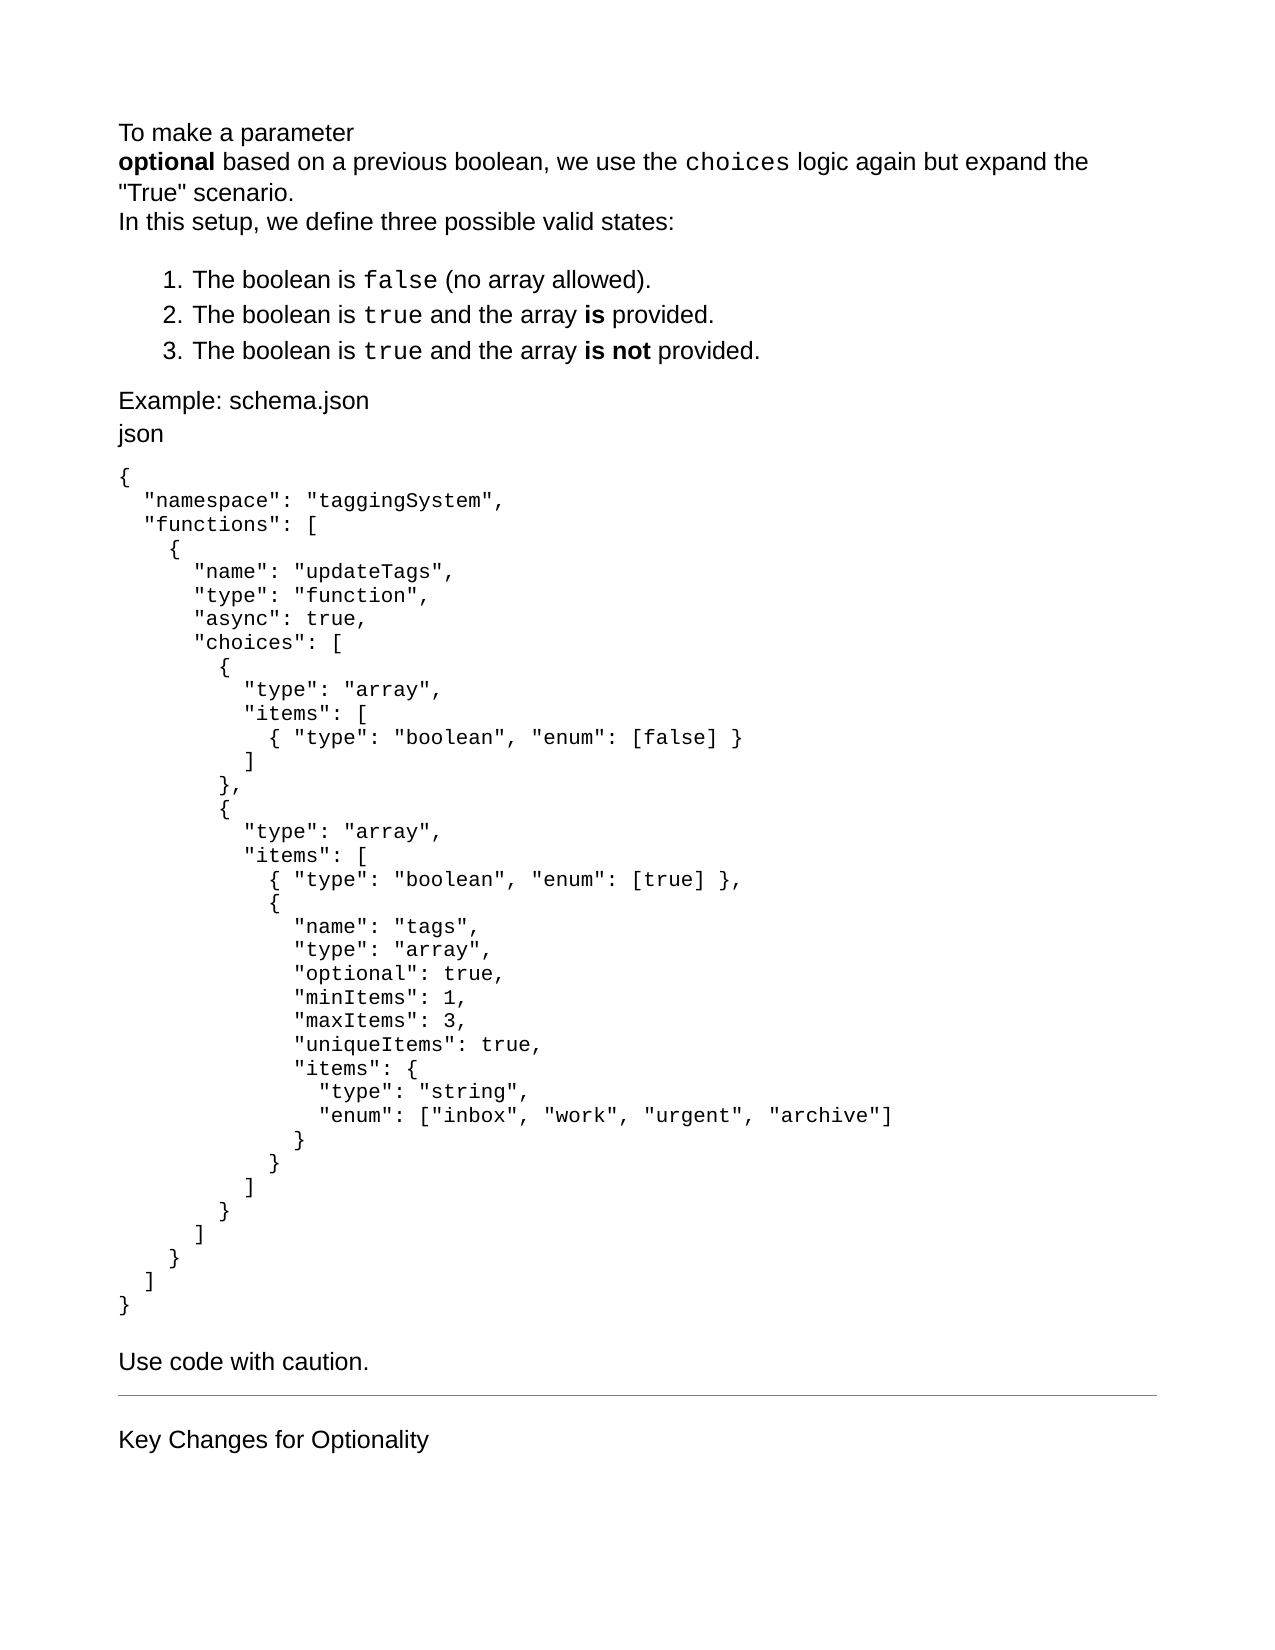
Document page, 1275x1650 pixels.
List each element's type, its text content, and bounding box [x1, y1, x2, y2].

text { [118, 467, 1157, 490]
text "items": { [118, 1058, 1157, 1081]
text "type": "array", [118, 679, 1157, 703]
text "async": true, [118, 608, 1157, 632]
text "functions": [ [118, 514, 1157, 537]
text { [118, 656, 1157, 679]
text } [118, 1294, 1157, 1318]
text } [118, 1199, 1157, 1223]
text "maxItems": 3, [118, 1010, 1157, 1034]
text } [118, 1247, 1157, 1271]
text "minItems": 1, [118, 987, 1157, 1010]
text To make a parameter [118, 118, 1157, 147]
text Use code with caution. [118, 1347, 1157, 1376]
text "items": [ [118, 703, 1157, 727]
text { [118, 892, 1157, 916]
text { "type": "boolean", "enum": [false] } [118, 727, 1157, 750]
text } [118, 1152, 1157, 1176]
text ] [118, 1176, 1157, 1199]
text Key Changes for Optionality [118, 1424, 1157, 1453]
text "name": "updateTags", [118, 561, 1157, 585]
text "type": "function", [118, 585, 1157, 608]
text json [118, 419, 1157, 448]
text "uniqueItems": true, [118, 1034, 1157, 1058]
list The boolean is true and the array is not provided. [162, 336, 1157, 367]
list The boolean is false (no array allowed). [162, 265, 1157, 296]
text "items": [ [118, 845, 1157, 868]
text ] [118, 1271, 1157, 1294]
text "type": "array", [118, 821, 1157, 845]
text }, [118, 774, 1157, 798]
text Example: schema.json [118, 386, 1157, 415]
text "namespace": "taggingSystem", [118, 490, 1157, 514]
text "enum": ["inbox", "work", "urgent", "archive"] [118, 1105, 1157, 1129]
text { [118, 798, 1157, 821]
text "name": "tags", [118, 916, 1157, 939]
text ] [118, 750, 1157, 774]
text optional based on a previous boolean, we use the choices logic again but expand the "True" scenario. [118, 147, 1157, 207]
text "type": "string", [118, 1081, 1157, 1105]
text "optional": true, [118, 963, 1157, 987]
list The boolean is true and the array is provided. [162, 300, 1157, 331]
text } [118, 1129, 1157, 1152]
text "type": "array", [118, 939, 1157, 963]
text ] [118, 1223, 1157, 1247]
text In this setup, we define three possible valid states: [118, 207, 1157, 235]
text { [118, 537, 1157, 561]
text { "type": "boolean", "enum": [true] }, [118, 868, 1157, 892]
text "choices": [ [118, 632, 1157, 656]
